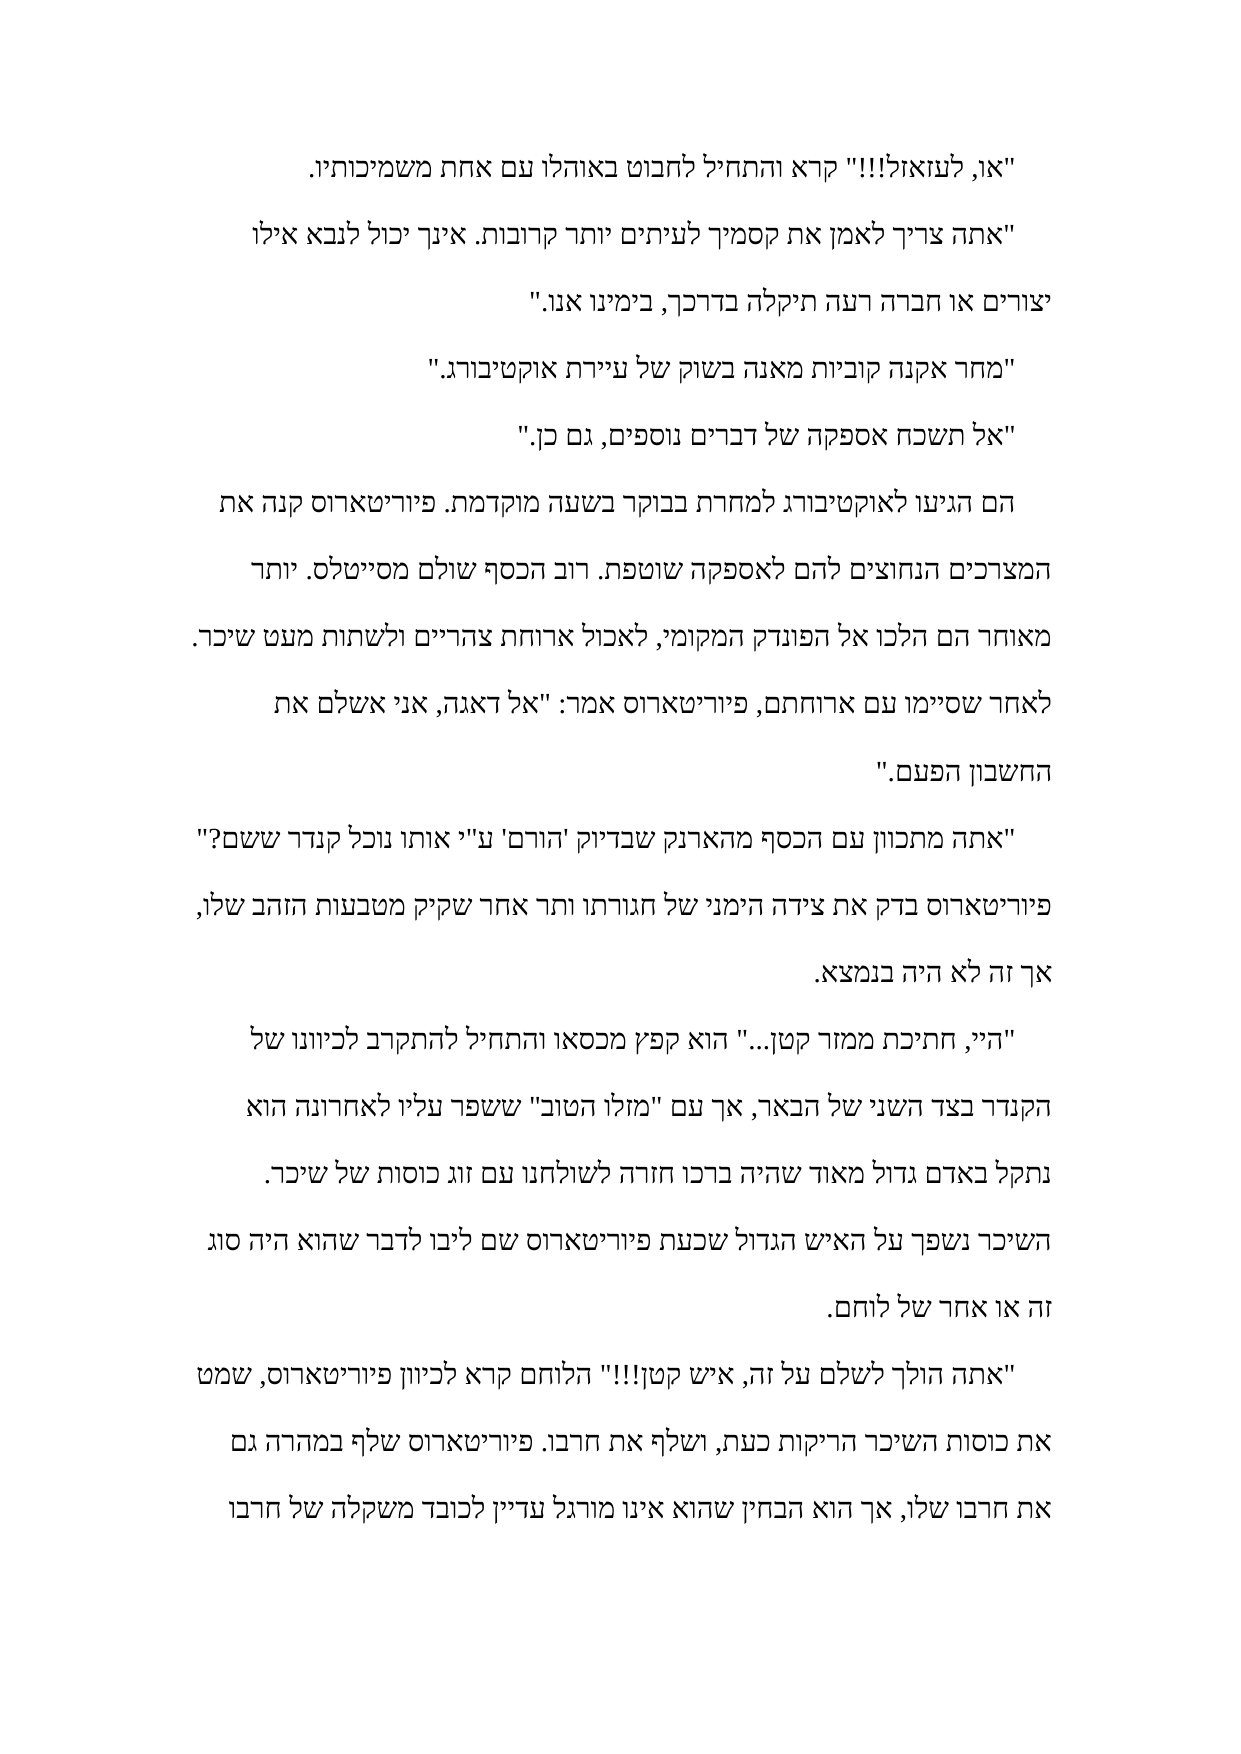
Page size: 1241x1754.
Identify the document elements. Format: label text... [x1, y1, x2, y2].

text "מחר אקנה קוביות מאנה בשוק של עיירת אוקטיבורג." [187, 351, 1053, 385]
text הם הגיעו לאוקטיבורג למחרת בבוקר בשעה מוקדמת. פיוריטארוס קנה את המצרכים הנחוצים להם לאספקה שוטפת. רוב הכסף שולם מסייטלס. יותר מאוחר הם הלכו אל הפונדק המקומי, לאכול ארוחת צהריים ולשתות מעט שיכר. לאחר שסיימו עם ארוחתם, פיוריטארוס אמר: "אל דאגה, אני אשלם את החשבון הפעם." [187, 485, 1053, 787]
text "אתה מתכוון עם הכסף מהארנק שבדיוק 'הורם' ע"י אותו נוכל קנדר ששם?" פיוריטארוס בדק את צידה הימני של חגורתו ותר אחר שקיק מטבעות הזהב שלו, אך זה לא היה בנמצא. [187, 821, 1053, 988]
text "אתה הולך לשלם על זה, איש קטן!!!" הלוחם קרא לכיוון פיוריטארוס, שמט את כוסות השיכר הריקות כעת, ושלף את חרבו. פיוריטארוס שלף במהרה גם את חרבו שלו, אך הוא הבחין שהוא אינו מורגל עדיין לכובד משקלה של חרבו [187, 1357, 1053, 1525]
text "אתה צריך לאמן את קסמיך לעיתים יותר קרובות. אינך יכול לנבא אילו יצורים או חברה רעה תיקלה בדרכך, בימינו אנו." [187, 217, 1053, 318]
text "היי, חתיכת ממזר קטן..." הוא קפץ מכסאו והתחיל להתקרב לכיוונו של הקנדר בצד השני של הבאר, אך עם "מזלו הטוב" ששפר עליו לאחרונה הוא נתקל באדם גדול מאוד שהיה ברכו חזרה לשולחנו עם זוג כוסות של שיכר. השיכר נשפך על האיש הגדול שכעת פיוריטארוס שם ליבו לדבר שהוא היה סוג זה או אחר של לוחם. [187, 1022, 1053, 1324]
text "אל תשכח אספקה של דברים נוספים, גם כן." [187, 418, 1053, 452]
text "או, לעזאזל!!!" קרא והתחיל לחבוט באוהלו עם אחת משמיכותיו. [187, 150, 1053, 183]
